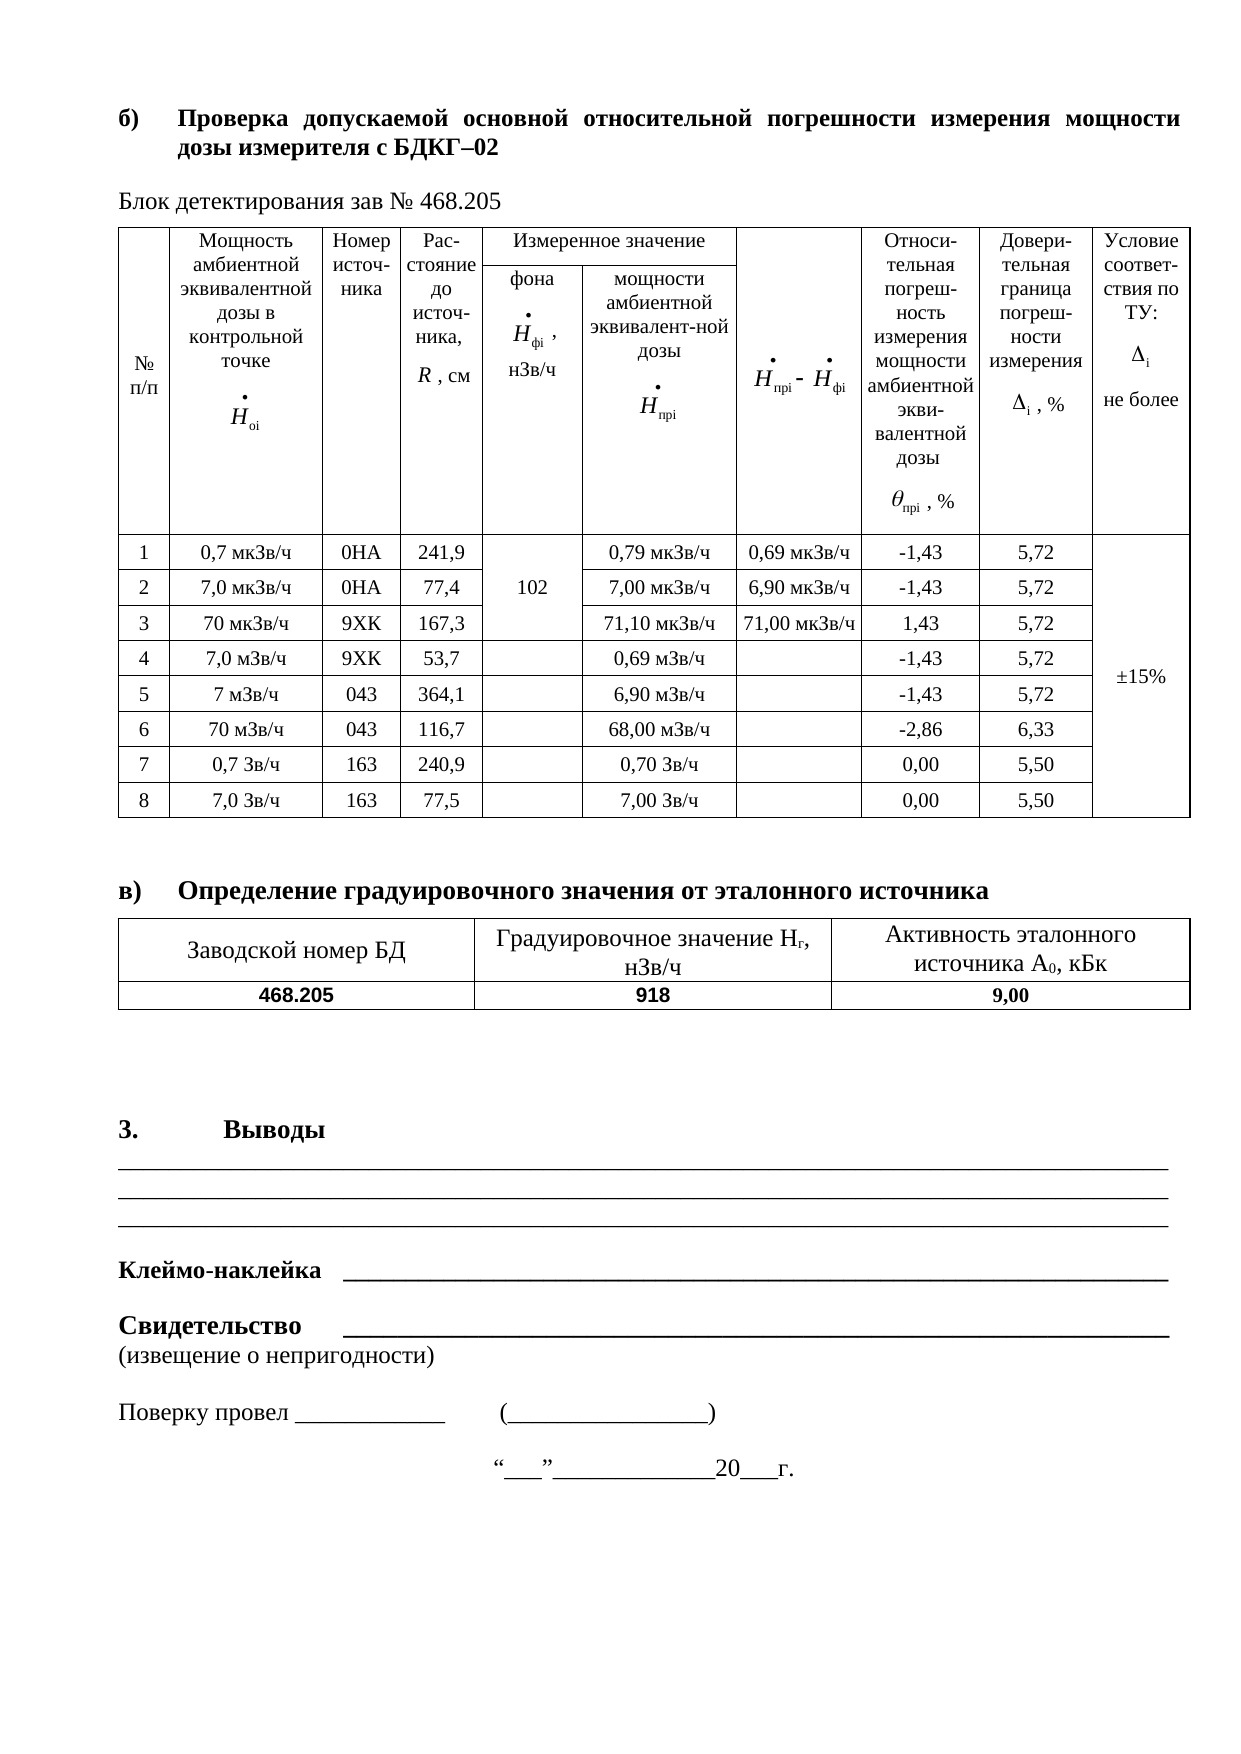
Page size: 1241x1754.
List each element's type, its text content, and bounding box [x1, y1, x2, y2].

table_cell 7,0 Зв/ч [170, 783, 322, 817]
table_cell 116,7 [401, 712, 482, 746]
table_cell 8 [119, 783, 169, 817]
table_header Довери-тельная граница погреш-ности измерения , % [980, 228, 1092, 534]
table_header Измеренное значение [483, 228, 736, 265]
table_cell 5,72 [980, 570, 1092, 604]
table_header Градуировочное значение Нг, нЗв/ч [475, 919, 831, 981]
table_cell [483, 747, 582, 782]
table_cell мощности амбиентной эквивалент-ной дозы [583, 266, 736, 534]
table_cell фона , нЗв/ч [483, 266, 582, 534]
subtitle Свидетельство _____________________________________________________________ [118, 1309, 1194, 1340]
text Блок детектирования зав № 468.205 [118, 186, 1194, 214]
table_cell 0,70 Зв/ч [583, 747, 736, 782]
table_cell 0НА [323, 535, 400, 569]
table_cell 5,50 [980, 783, 1092, 817]
table_cell 5 [119, 676, 169, 711]
table_cell 0,69 мЗв/ч [583, 641, 736, 675]
table_header № п/п [119, 228, 169, 534]
text ____________________________________________________________________________________ [118, 1201, 1194, 1230]
table_cell 71,00 мкЗв/ч [737, 606, 861, 640]
table_cell 0,00 [862, 783, 979, 817]
table_cell [483, 783, 582, 817]
table_cell 70 мЗв/ч [170, 712, 322, 746]
table_cell 102 [483, 535, 582, 640]
table_cell -1,43 [862, 641, 979, 675]
table_cell 163 [323, 783, 400, 817]
text б) Проверка допускаемой основной относительной погрешности измерения мощности дозы измерителя с БДКГ–02 [118, 103, 1181, 161]
table_header Рас-стояние до источ-ника, , см [401, 228, 482, 534]
text ____________________________________________________________________________________ [118, 1173, 1194, 1201]
table_cell 163 [323, 747, 400, 782]
table_cell [737, 747, 861, 782]
table_cell ±15% [1093, 535, 1189, 817]
table_cell 241,9 [401, 535, 482, 569]
table_cell -1,43 [862, 535, 979, 569]
table_cell 5,72 [980, 641, 1092, 675]
subtitle 3. Выводы [118, 1113, 1194, 1144]
subtitle Клеймо-наклейка __________________________________________________________________ [118, 1255, 1194, 1284]
text “___”_____________20___г. [118, 1453, 1194, 1482]
table_cell 68,00 мЗв/ч [583, 712, 736, 746]
table_cell 918 [475, 982, 831, 1009]
table_cell -2,86 [862, 712, 979, 746]
table_cell 1,43 [862, 606, 979, 640]
table_cell 5,50 [980, 747, 1092, 782]
table_cell 0,00 [862, 747, 979, 782]
table_header Активность эталонного источника А0, кБк [832, 919, 1189, 981]
table_cell 77,5 [401, 783, 482, 817]
table_cell 7,0 мЗв/ч [170, 641, 322, 675]
table_cell 2 [119, 570, 169, 604]
table_cell -1,43 [862, 676, 979, 711]
table_cell 043 [323, 676, 400, 711]
table_cell 5,72 [980, 535, 1092, 569]
table_cell 6,33 [980, 712, 1092, 746]
table_cell 468.205 [119, 982, 474, 1009]
table_cell 5,72 [980, 676, 1092, 711]
table_cell 4 [119, 641, 169, 675]
table_cell -1,43 [862, 570, 979, 604]
table_cell [483, 676, 582, 711]
table_cell 0,69 мкЗв/ч [737, 535, 861, 569]
table_header [737, 228, 861, 534]
table_header Условие соответ-ствия по ТУ: не более [1093, 228, 1189, 534]
table_cell 0,79 мкЗв/ч [583, 535, 736, 569]
table_cell 9,00 [832, 982, 1189, 1009]
table_cell 0,7 Зв/ч [170, 747, 322, 782]
table_cell 7,0 мкЗв/ч [170, 570, 322, 604]
table_cell [737, 676, 861, 711]
table_cell 7,00 Зв/ч [583, 783, 736, 817]
table_cell 3 [119, 606, 169, 640]
table_cell 71,10 мкЗв/ч [583, 606, 736, 640]
text в) Определение градуировочного значения от эталонного источника [118, 874, 1194, 905]
table_header Номер источ-ника [323, 228, 400, 534]
table_cell 9ХК [323, 606, 400, 640]
table_cell [483, 641, 582, 675]
text ____________________________________________________________________________________ [118, 1144, 1194, 1173]
table_cell 0НА [323, 570, 400, 604]
table_cell 6,90 мЗв/ч [583, 676, 736, 711]
table_cell [483, 712, 582, 746]
table_cell 0,7 мкЗв/ч [170, 535, 322, 569]
table_cell [737, 712, 861, 746]
table_cell 6 [119, 712, 169, 746]
table_cell 6,90 мкЗв/ч [737, 570, 861, 604]
table_cell 240,9 [401, 747, 482, 782]
table_cell 7,00 мкЗв/ч [583, 570, 736, 604]
table_header Мощность амбиентной эквивалентной дозы в контрольной точке [170, 228, 322, 534]
table_cell 53,7 [401, 641, 482, 675]
text (извещение о непригодности) [118, 1340, 1194, 1369]
table_cell 77,4 [401, 570, 482, 604]
table_cell 167,3 [401, 606, 482, 640]
table_header Относи-тельная погреш-ность измерения мощности амбиентной экви-валентной дозы , % [862, 228, 979, 534]
table_cell [737, 783, 861, 817]
table_cell 7 [119, 747, 169, 782]
table_cell 1 [119, 535, 169, 569]
table_cell 9ХК [323, 641, 400, 675]
table_cell 5,72 [980, 606, 1092, 640]
table_cell [737, 641, 861, 675]
text Поверку провел ____________ (________________) [118, 1397, 1194, 1426]
table_header Заводской номер БД [119, 919, 474, 981]
table_cell 043 [323, 712, 400, 746]
table_cell 7 мЗв/ч [170, 676, 322, 711]
table_cell 70 мкЗв/ч [170, 606, 322, 640]
table_cell 364,1 [401, 676, 482, 711]
